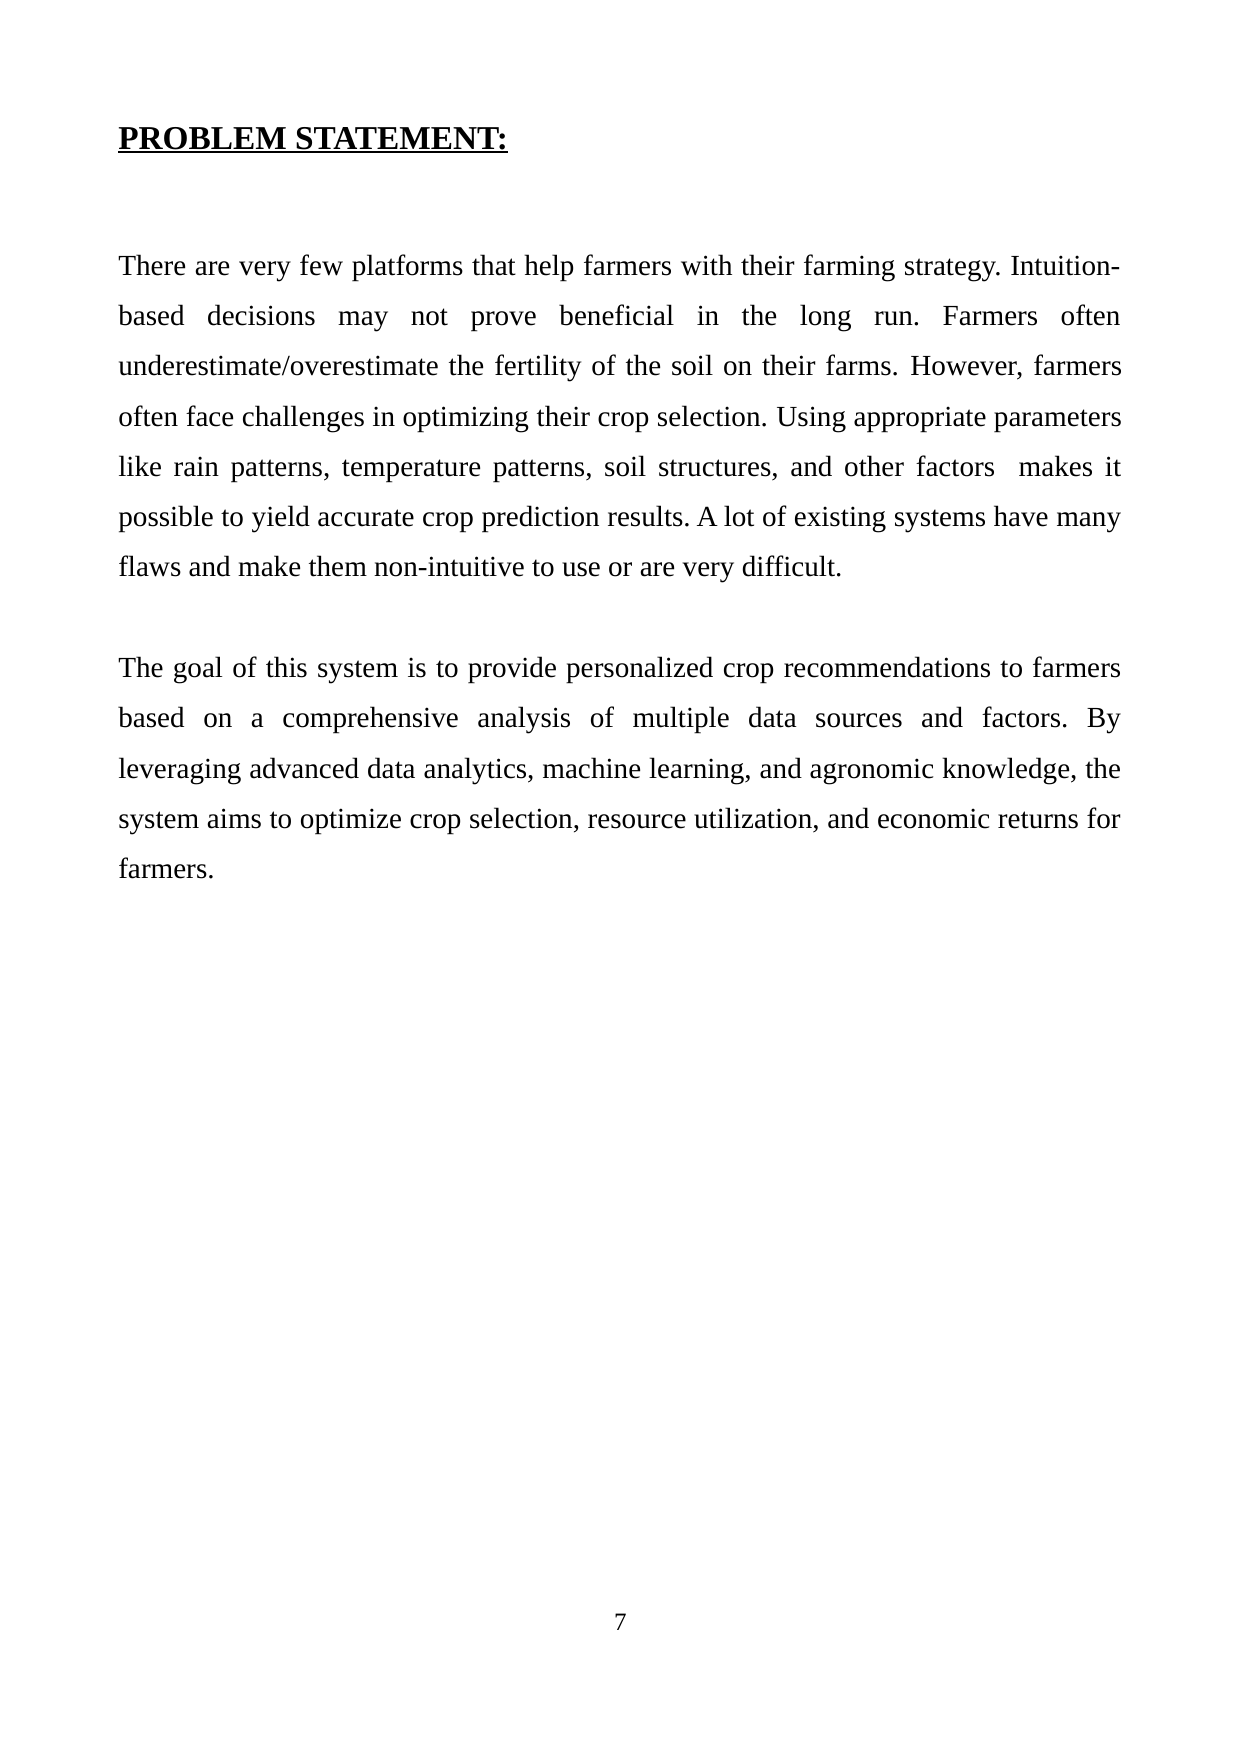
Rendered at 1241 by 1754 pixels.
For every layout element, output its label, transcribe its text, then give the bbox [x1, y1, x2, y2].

text PROBLEM STATEMENT: [118, 118, 1122, 156]
text There are very few platforms that help farmers with their farming strategy. Intuition-based decisions may not prove beneficial in the long run. Farmers often underestimate/overestimate the fertility of the soil on their farms. However, farmers often face challenges in optimizing their crop selection. Using appropriate parameters like rain patterns, temperature patterns, soil structures, and other factors makes it possible to yield accurate crop prediction results. A lot of existing systems have many flaws and make them non-intuitive to use or are very difficult. [118, 248, 1122, 583]
text The goal of this system is to provide personalized crop recommendations to farmers based on a comprehensive analysis of multiple data sources and factors. By leveraging advanced data analytics, machine learning, and agronomic knowledge, the system aims to optimize crop selection, resource utilization, and economic returns for farmers. [118, 650, 1122, 885]
